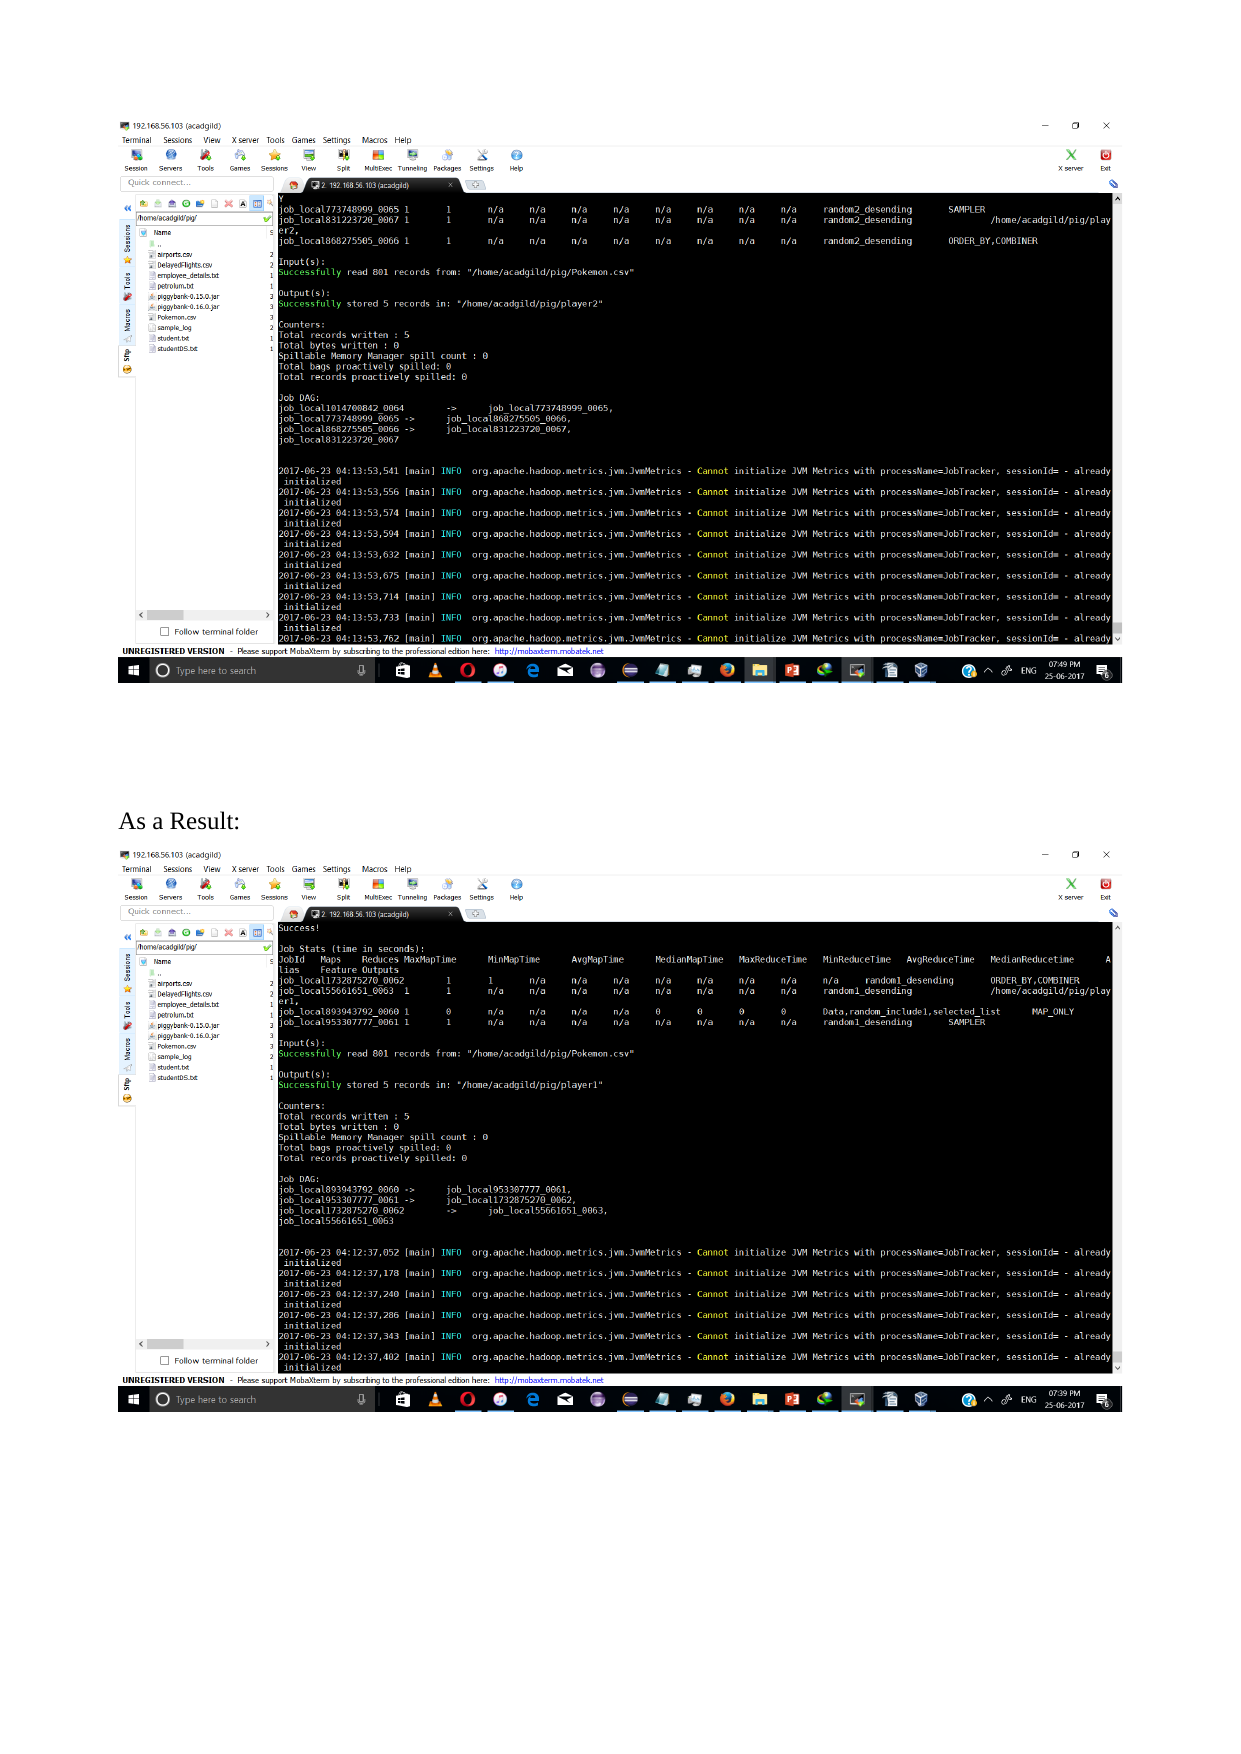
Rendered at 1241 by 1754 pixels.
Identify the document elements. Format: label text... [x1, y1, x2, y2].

picture [118, 118, 1123, 683]
text As a Result: [118, 806, 1122, 835]
picture [118, 847, 1123, 1412]
